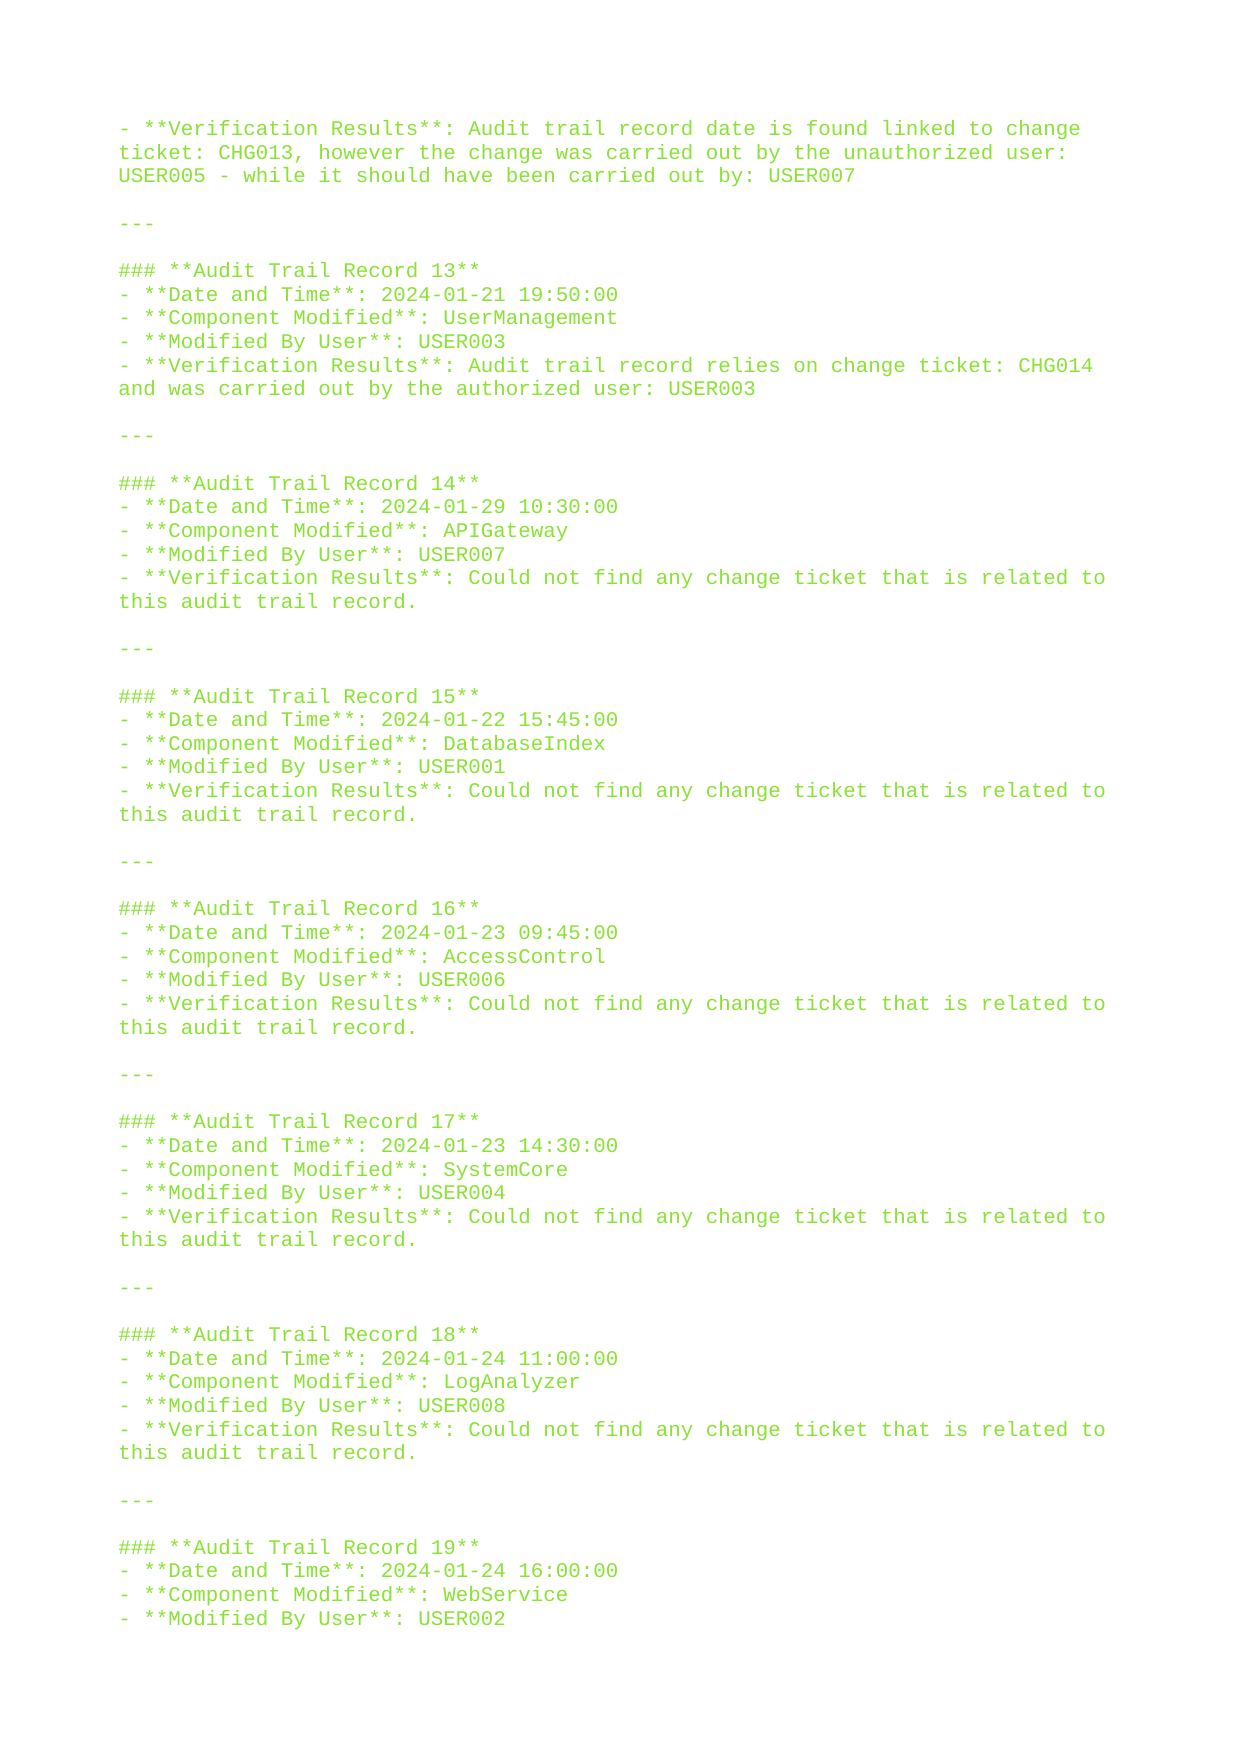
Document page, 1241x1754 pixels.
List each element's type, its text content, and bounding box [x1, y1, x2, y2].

text --- [118, 213, 1122, 236]
text - **Date and Time**: 2024-01-23 09:45:00 [118, 922, 1122, 946]
text - **Verification Results**: Audit trail record date is found linked to change ticket: CHG013, however the change was carried out by the unauthorized user: USER005 - while it should have been carried out by: USER007 [118, 118, 1122, 189]
text - **Date and Time**: 2024-01-29 10:30:00 [118, 496, 1122, 520]
text - **Modified By User**: USER003 [118, 331, 1122, 354]
text ### **Audit Trail Record 17** [118, 1111, 1122, 1135]
text --- [118, 851, 1122, 875]
text - **Date and Time**: 2024-01-24 16:00:00 [118, 1561, 1122, 1584]
text ### **Audit Trail Record 13** [118, 260, 1122, 284]
text --- [118, 1277, 1122, 1300]
text - **Modified By User**: USER008 [118, 1395, 1122, 1419]
text - **Modified By User**: USER002 [118, 1608, 1122, 1631]
text --- [118, 1064, 1122, 1088]
text - **Date and Time**: 2024-01-22 15:45:00 [118, 709, 1122, 733]
text - **Verification Results**: Audit trail record relies on change ticket: CHG014 and was carried out by the authorized user: USER003 [118, 354, 1122, 402]
text - **Component Modified**: APIGateway [118, 520, 1122, 544]
text - **Modified By User**: USER007 [118, 544, 1122, 567]
text - **Component Modified**: WebService [118, 1584, 1122, 1608]
text --- [118, 1489, 1122, 1513]
text - **Verification Results**: Could not find any change ticket that is related to this audit trail record. [118, 1206, 1122, 1253]
text ### **Audit Trail Record 19** [118, 1537, 1122, 1561]
text - **Modified By User**: USER001 [118, 757, 1122, 780]
text - **Verification Results**: Could not find any change ticket that is related to this audit trail record. [118, 1419, 1122, 1466]
text ### **Audit Trail Record 16** [118, 898, 1122, 922]
text - **Component Modified**: UserManagement [118, 307, 1122, 331]
text - **Component Modified**: SystemCore [118, 1158, 1122, 1182]
text ### **Audit Trail Record 14** [118, 473, 1122, 496]
text ### **Audit Trail Record 18** [118, 1324, 1122, 1348]
text - **Component Modified**: AccessControl [118, 946, 1122, 969]
text --- [118, 426, 1122, 449]
text - **Date and Time**: 2024-01-21 19:50:00 [118, 284, 1122, 307]
text - **Verification Results**: Could not find any change ticket that is related to this audit trail record. [118, 993, 1122, 1040]
text - **Date and Time**: 2024-01-23 14:30:00 [118, 1135, 1122, 1158]
text - **Modified By User**: USER006 [118, 969, 1122, 993]
text - **Modified By User**: USER004 [118, 1182, 1122, 1206]
text - **Verification Results**: Could not find any change ticket that is related to this audit trail record. [118, 567, 1122, 615]
text - **Date and Time**: 2024-01-24 11:00:00 [118, 1348, 1122, 1371]
text ### **Audit Trail Record 15** [118, 686, 1122, 709]
text - **Verification Results**: Could not find any change ticket that is related to this audit trail record. [118, 780, 1122, 827]
text - **Component Modified**: DatabaseIndex [118, 733, 1122, 757]
text - **Component Modified**: LogAnalyzer [118, 1371, 1122, 1395]
text --- [118, 638, 1122, 662]
